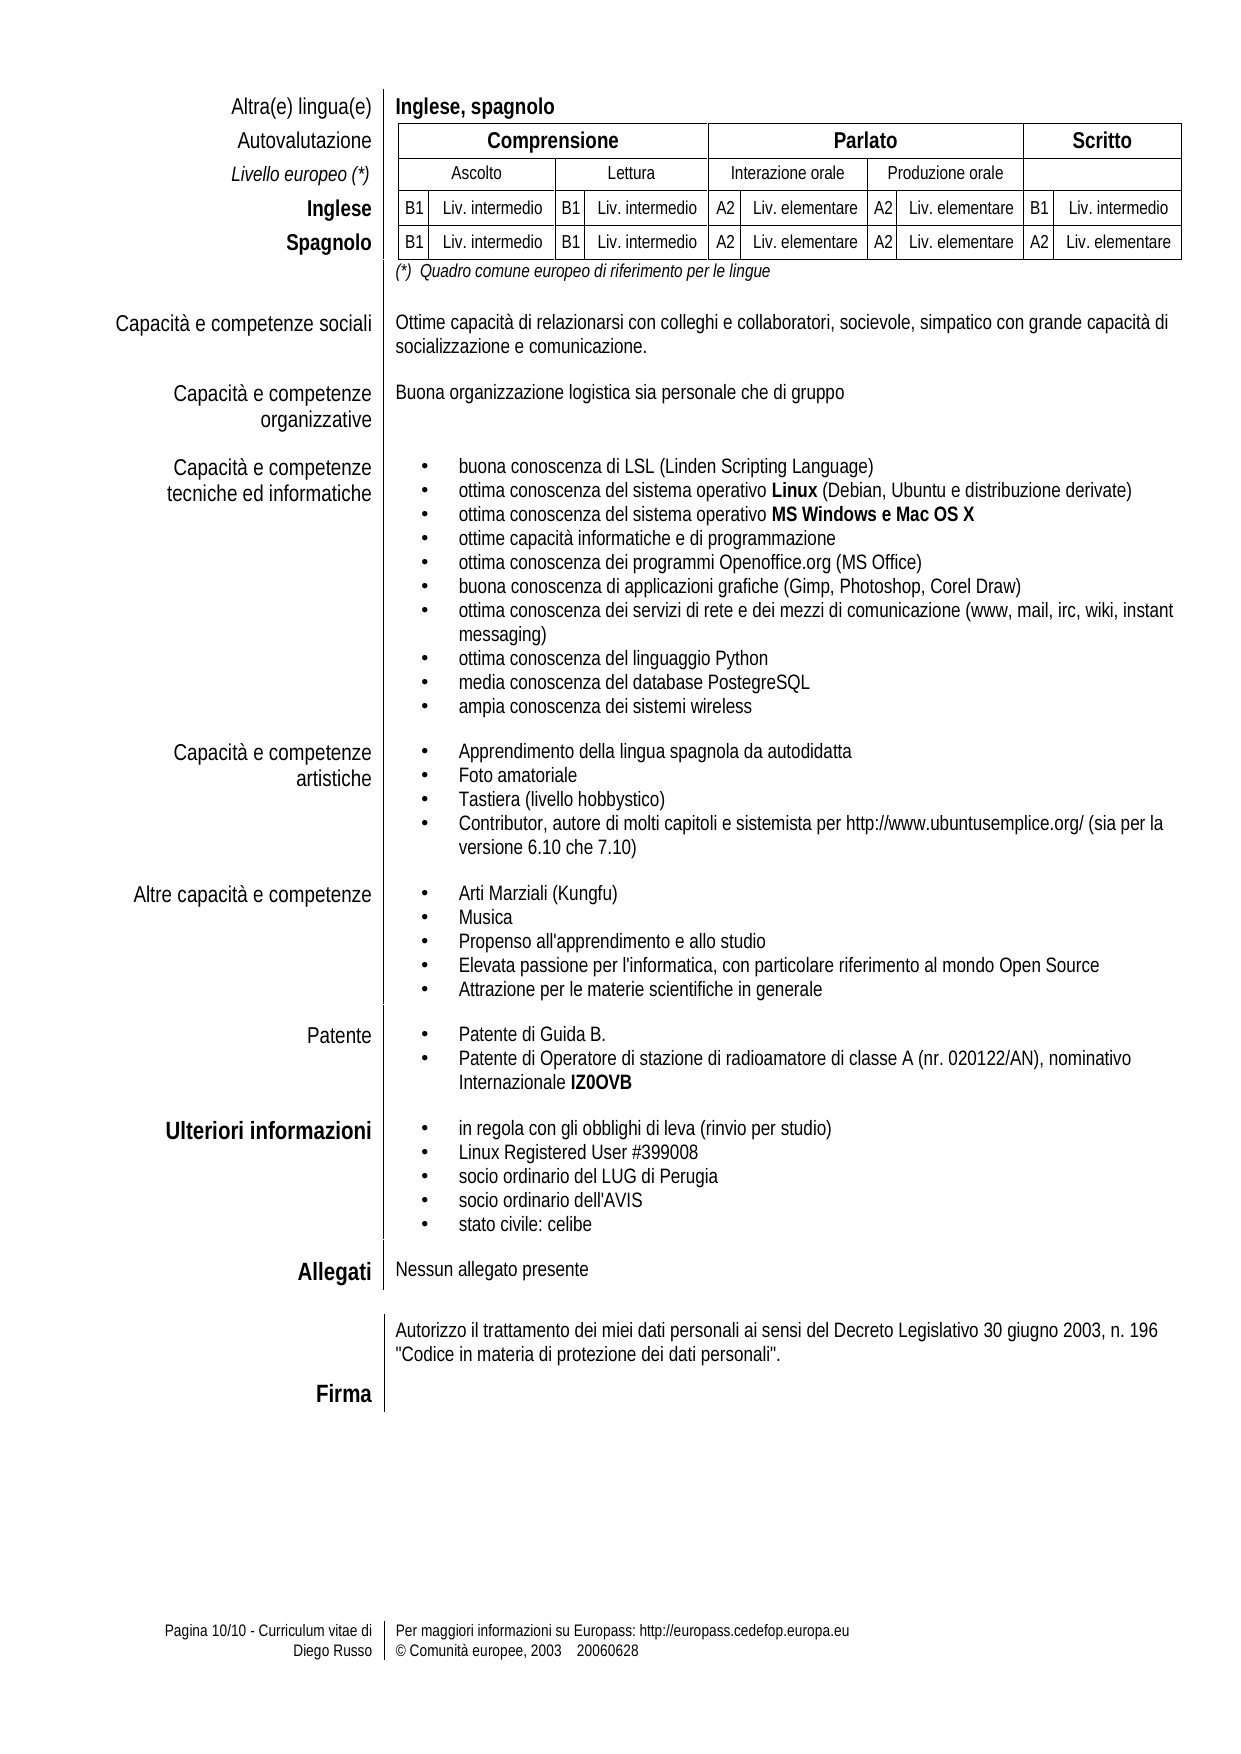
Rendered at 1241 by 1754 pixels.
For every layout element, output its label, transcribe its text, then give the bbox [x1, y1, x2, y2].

table_cell Patente [89, 1018, 383, 1098]
table_cell Liv. elementare [741, 191, 867, 225]
table_cell Liv. elementare [897, 191, 1023, 225]
table_cell Inglese [89, 190, 383, 225]
table_cell [89, 1098, 383, 1111]
table_cell B1 [399, 191, 428, 225]
table_cell A2 [1024, 226, 1053, 259]
table_cell A2 [709, 226, 740, 259]
table_cell Arti Marziali (Kungfu) Musica Propenso all'apprendimento e allo studio Elevata passione per l'informatica, con particolare riferimento al mondo Open Source Attrazione per le materie scientifiche in generale [384, 876, 1181, 1004]
table_cell Ulteriori informazioni [89, 1111, 383, 1239]
table_cell Liv. elementare [897, 226, 1023, 259]
table_cell in regola con gli obblighi di leva (rinvio per studio) Linux Registered User #399008 socio ordinario del LUG di Perugia socio ordinario dell'AVIS stato civile: celibe [384, 1111, 1181, 1239]
table_cell [384, 123, 398, 158]
table_cell Capacità e competenze organizzative [89, 376, 383, 436]
table_cell Liv. intermedio [1054, 191, 1181, 225]
table_cell B1 [399, 226, 428, 259]
table_cell Liv. intermedio [429, 191, 554, 225]
table_cell B1 [556, 191, 584, 225]
table_cell [1024, 159, 1181, 190]
table_cell Capacità e competenze sociali [89, 306, 383, 362]
table_cell Allegati [89, 1253, 383, 1290]
table_cell Inglese, spagnolo [384, 89, 1181, 123]
table_cell Produzione orale [868, 159, 1023, 190]
table_cell [89, 722, 383, 735]
table_cell (*) Quadro comune europeo di riferimento per le lingue [384, 260, 1181, 293]
table_cell [384, 722, 1181, 735]
table_cell Altre capacità e competenze [89, 876, 383, 1004]
table_cell [384, 1240, 1181, 1253]
table_cell [89, 260, 383, 293]
table_cell Capacità e competenze tecniche ed informatiche [89, 450, 383, 722]
table_cell [89, 293, 383, 306]
table_header [59, 1314, 384, 1375]
table_cell [384, 1098, 1181, 1111]
table_cell [89, 1005, 383, 1018]
table_cell buona conoscenza di LSL (Linden Scripting Language) ottima conoscenza del sistema operativo Linux (Debian, Ubuntu e distribuzione derivate) ottima conoscenza del sistema operativo MS Windows e Mac OS X ottime capacità informatiche e di programmazione ottima conoscenza dei programmi Openoffice.org (MS Office) buona conoscenza di applicazioni grafiche (Gimp, Photoshop, Corel Draw) ottima conoscenza dei servizi di rete e dei mezzi di comunicazione (www, mail, irc, wiki, instant messaging) ottima conoscenza del linguaggio Python media conoscenza del database PostegreSQL ampia conoscenza dei sistemi wireless [384, 450, 1181, 722]
table_cell Capacità e competenze artistiche [89, 735, 383, 863]
table_cell [384, 190, 398, 225]
table_cell Liv. intermedio [585, 226, 707, 259]
table_cell Buona organizzazione logistica sia personale che di gruppo [384, 376, 1181, 436]
table_cell Nessun allegato presente [384, 1253, 1181, 1290]
table_cell [384, 863, 1181, 876]
table_cell [384, 293, 1181, 306]
table_cell [89, 863, 383, 876]
table_cell Scritto [1024, 124, 1181, 158]
table_cell Comprensione [399, 124, 707, 158]
table_cell Apprendimento della lingua spagnola da autodidatta Foto amatoriale Tastiera (livello hobbystico) Contributor, autore di molti capitoli e sistemista per http://www.ubuntusemplice.org/ (sia per la versione 6.10 che 7.10) [384, 735, 1181, 863]
table_cell [385, 1375, 1181, 1412]
table_cell Lettura [556, 159, 707, 190]
table_cell Liv. intermedio [585, 191, 707, 225]
table_cell [384, 158, 398, 190]
table_cell Interazione orale [709, 159, 867, 190]
table_cell Liv. elementare [1054, 226, 1181, 259]
table_cell [384, 362, 1181, 376]
table_cell Firma [59, 1375, 384, 1412]
table_cell Liv. intermedio [429, 226, 554, 259]
table_cell [89, 1240, 383, 1253]
table_cell Ottime capacità di relazionarsi con colleghi e collaboratori, socievole, simpatico con grande capacità di socializzazione e comunicazione. [384, 306, 1181, 362]
table_header Autorizzo il trattamento dei miei dati personali ai sensi del Decreto Legislativo 30 giugno 2003, n. 196 "Codice in materia di protezione dei dati personali". [385, 1314, 1181, 1375]
table_cell A2 [709, 191, 740, 225]
table_cell B1 [1024, 191, 1053, 225]
table_cell [384, 436, 1181, 450]
table_cell [384, 225, 398, 259]
table_cell [89, 362, 383, 376]
table_cell Ascolto [399, 159, 554, 190]
table_cell Autovalutazione [89, 123, 383, 158]
table_cell Livello europeo (*) [89, 158, 383, 190]
table_cell [384, 1005, 1181, 1018]
table_cell Altra(e) lingua(e) [89, 89, 383, 123]
table_cell Liv. elementare [741, 226, 867, 259]
table_cell A2 [868, 191, 896, 225]
table_cell B1 [556, 226, 584, 259]
table_cell [89, 436, 383, 450]
table_cell Patente di Guida B. Patente di Operatore di stazione di radioamatore di classe A (nr. 020122/AN), nominativo Internazionale IZ0OVB [384, 1018, 1181, 1098]
table_cell Parlato [709, 124, 1023, 158]
table_cell Spagnolo [89, 225, 383, 259]
table_cell A2 [868, 226, 896, 259]
